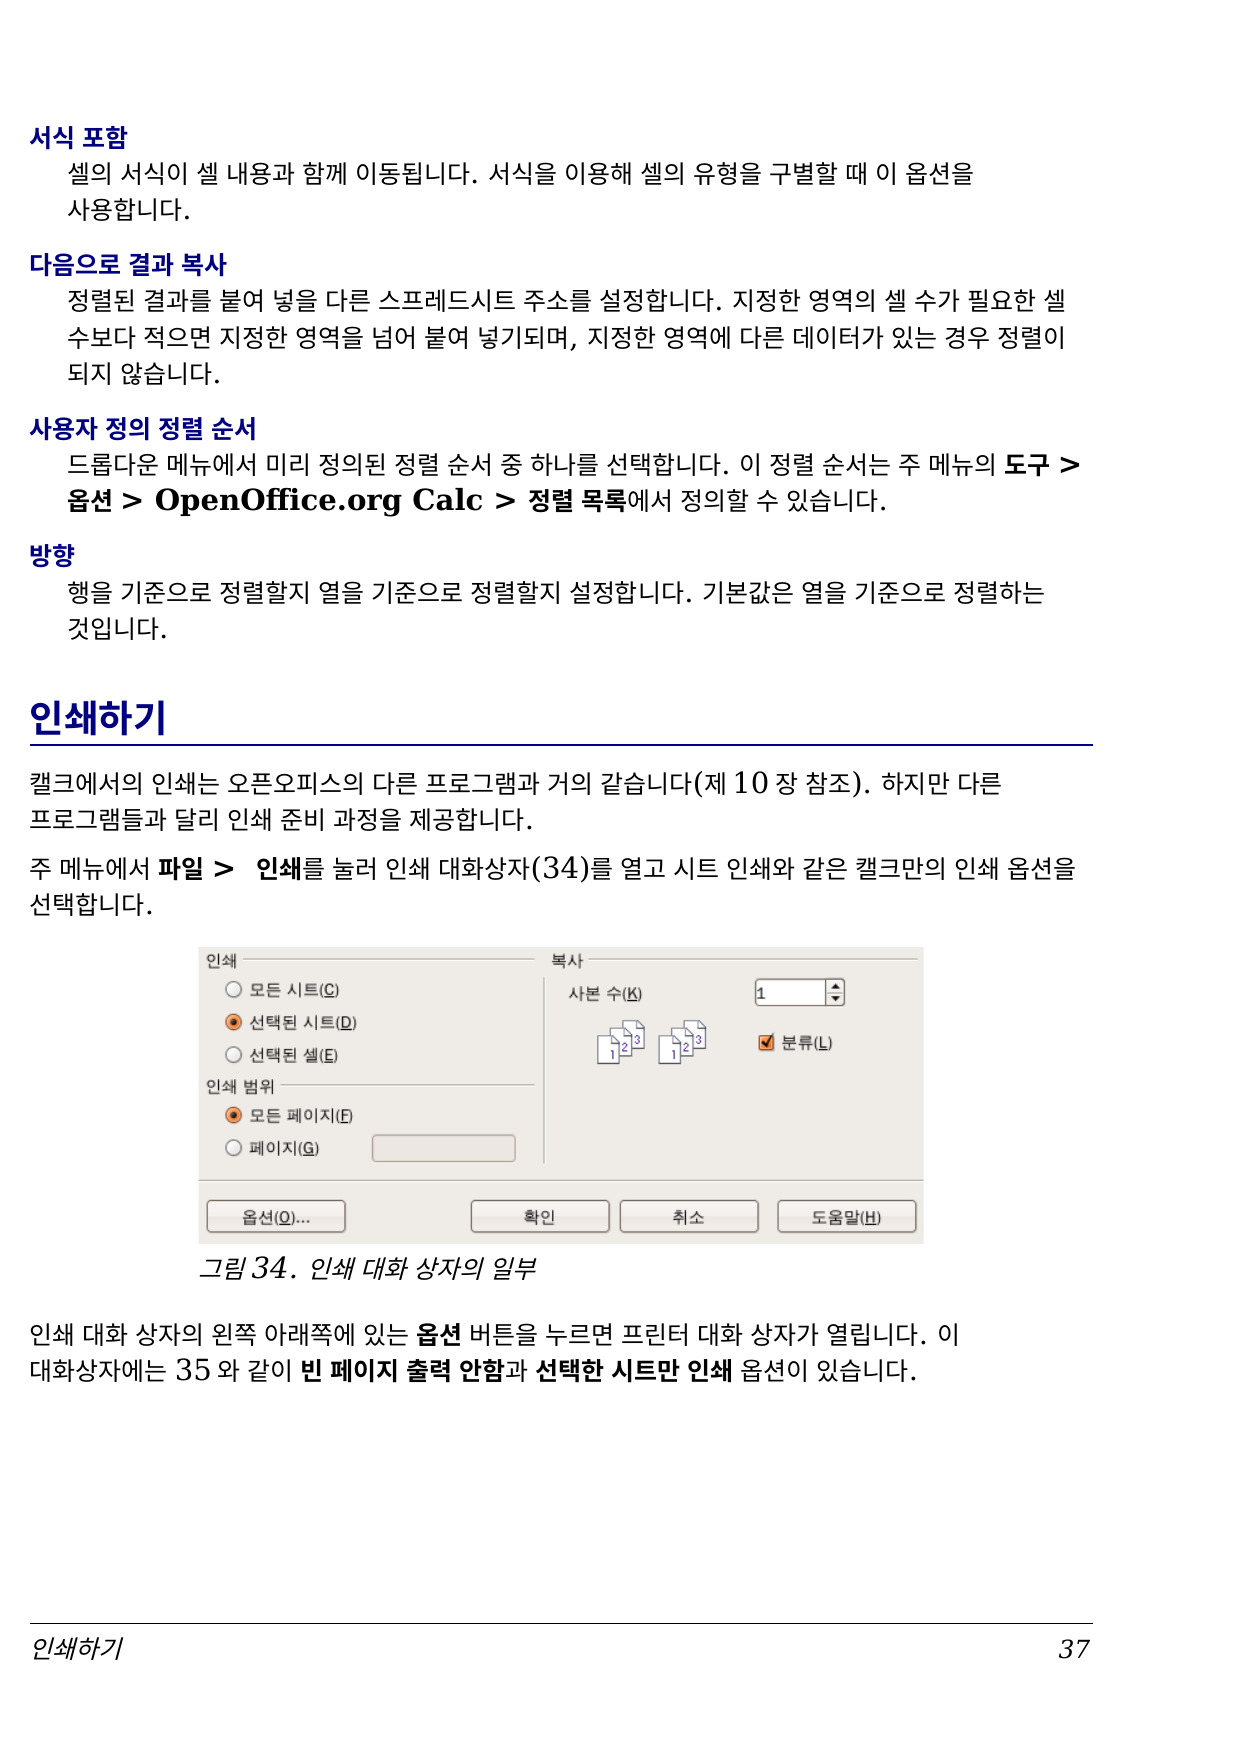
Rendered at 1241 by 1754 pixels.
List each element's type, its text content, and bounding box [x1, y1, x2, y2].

picture [198, 947, 924, 1244]
text 정렬된 결과를 붙여 넣을 다른 스프레드시트 주소를 설정합니다. 지정한 영역의 셀 수가 필요한 셀 수보다 적으면 지정한 영역을 넘어 붙여 넣기되며, 지정한 영역에 다른 데이터가 있는 경우 정렬이 되지 않습니다. [67, 282, 1093, 391]
text 인쇄 대화 상자의 왼쪽 아래쪽에 있는 옵션 버튼을 누르면 프린터 대화 상자가 열립니다. 이 대화상자에는 그림 35와 같이 빈 페이지 출력 안함과 선택한 시트만 인쇄 옵션이 있습니다. [29, 1316, 1093, 1388]
text 다음으로 결과 복사 [29, 246, 1093, 282]
text 행을 기준으로 정렬할지 열을 기준으로 정렬할지 설정합니다. 기본값은 열을 기준으로 정렬하는 것입니다. [67, 573, 1093, 646]
text 캘크에서의 인쇄는 오픈오피스의 다른 프로그램과 거의 같습니다(제10장 참조). 하지만 다른 프로그램들과 달리 인쇄 준비 과정을 제공합니다. [29, 764, 1093, 837]
text 드롭다운 메뉴에서 미리 정의된 정렬 순서 중 하나를 선택합니다. 이 정렬 순서는 주 메뉴의 도구 > 옵션 > OpenOffice.org Calc > 정렬 목록에서 정의할 수 있습니다. [67, 446, 1093, 518]
text 셀의 서식이 셀 내용과 함께 이동됩니다. 서식을 이용해 셀의 유형을 구별할 때 이 옵션을 사용합니다. [67, 154, 1093, 227]
text 주 메뉴에서 파일 > 인쇄를 눌러 인쇄 대화상자(그림 34)를 열고 시트 인쇄와 같은 캘크만의 인쇄 옵션을 선택합니다. [29, 849, 1093, 922]
text 방향 [29, 537, 1093, 573]
text 사용자 정의 정렬 순서 [29, 409, 1093, 446]
text 서식 포함 [29, 118, 1093, 154]
subtitle 인쇄하기 [29, 689, 1093, 746]
text 그림 34. 인쇄 대화 상자의 일부 [198, 1250, 924, 1286]
